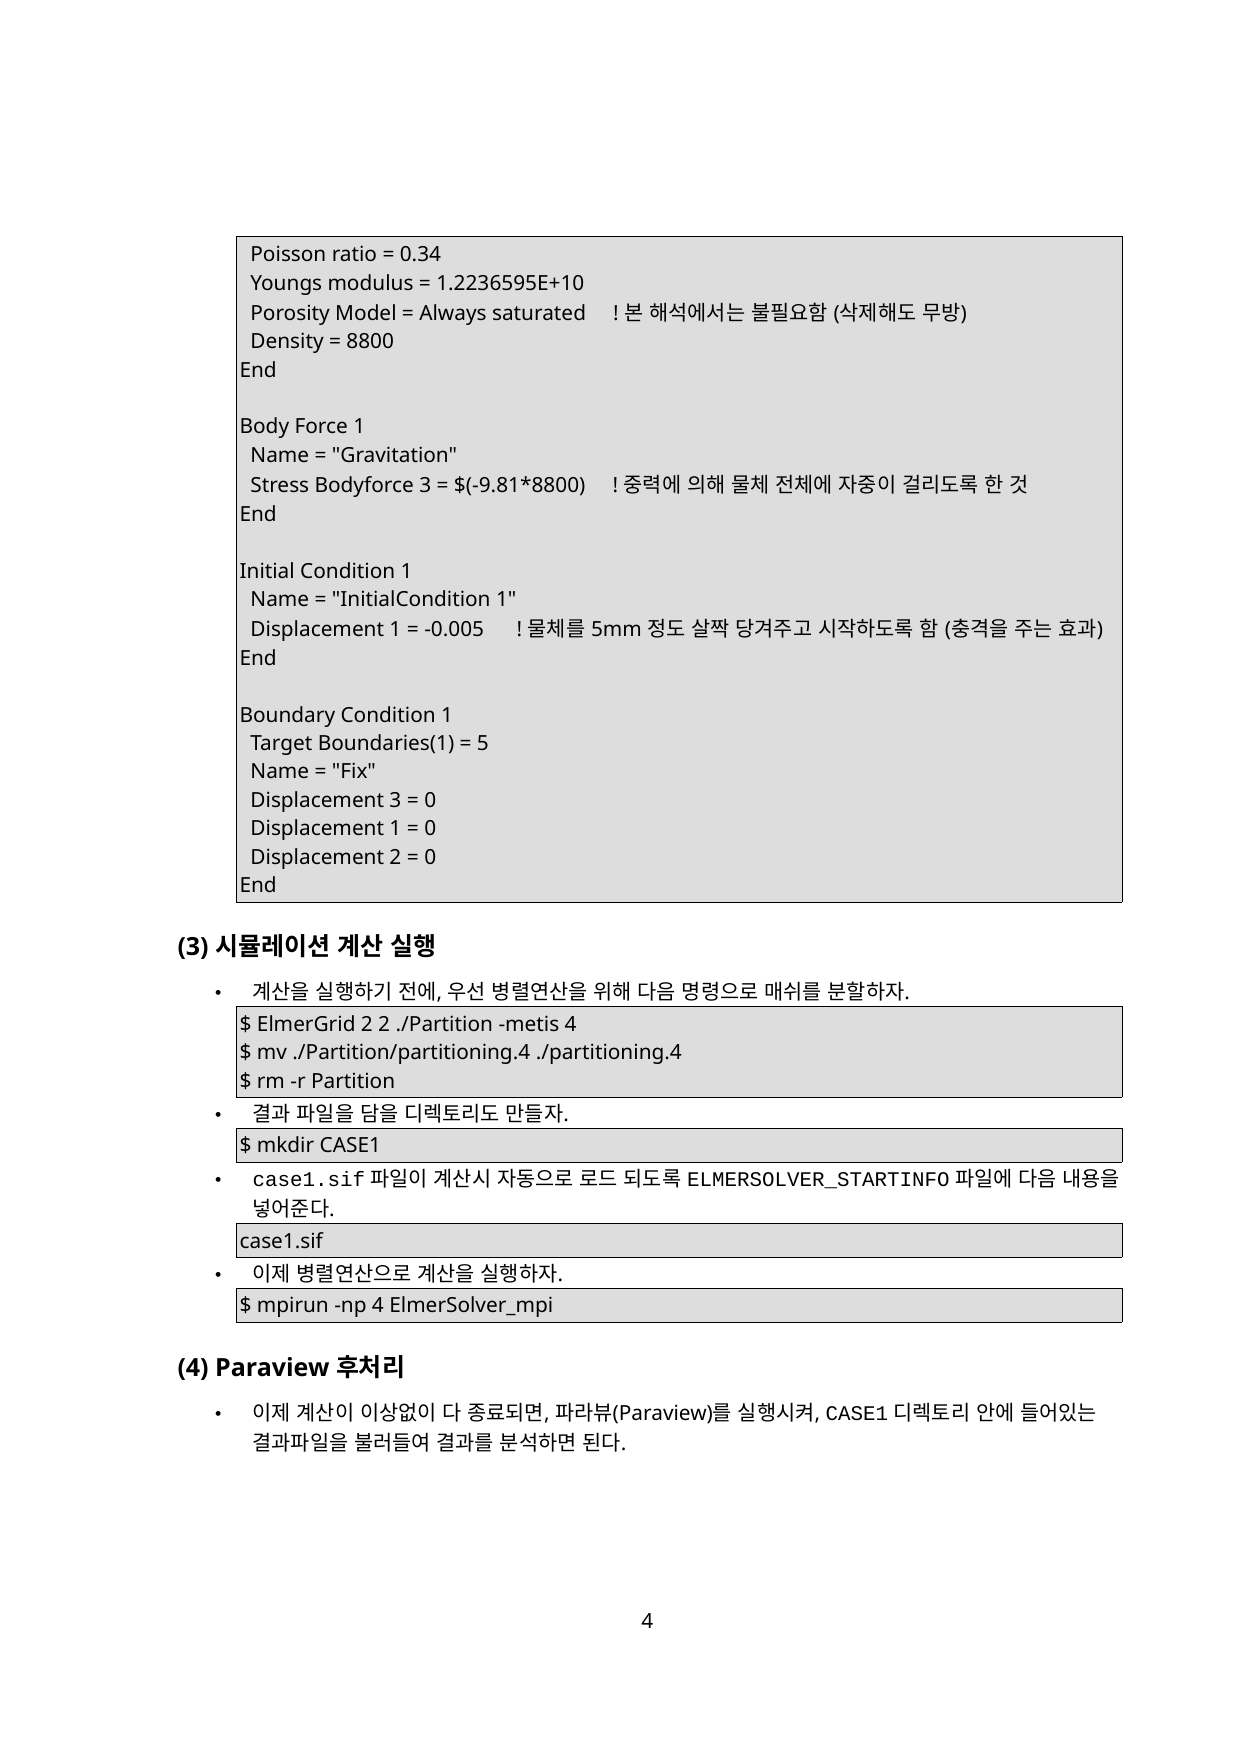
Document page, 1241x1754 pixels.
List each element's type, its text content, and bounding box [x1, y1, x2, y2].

text Displacement 1 = 0 [237, 811, 1122, 839]
text Stress Bodyforce 3 = $(-9.81*8800) ! 중력에 의해 물체 전체에 자중이 걸리도록 한 것 [237, 466, 1122, 496]
text Porosity Model = Always saturated ! 본 해석에서는 불필요함 (삭제해도 무방) [237, 293, 1122, 323]
text Initial Condition 1 [237, 553, 1122, 581]
subtitle (4) Paraview 후처리 [177, 1347, 1122, 1383]
text $ ElmerGrid 2 2 ./Partition -metis 4 [237, 1007, 1122, 1034]
text Density = 8800 [237, 323, 1122, 352]
list 계산을 실행하기 전에, 우선 병렬연산을 위해 다음 명령으로 매쉬를 분할하자. [215, 976, 1122, 1006]
text Displacement 2 = 0 [237, 839, 1122, 867]
text Name = "InitialCondition 1" [237, 581, 1122, 609]
text $ mkdir CASE1 [237, 1129, 1122, 1162]
subtitle (3) 시뮬레이션 계산 실행 [177, 927, 1122, 963]
text Target Boundaries(1) = 5 [237, 725, 1122, 754]
text $ mpirun -np 4 ElmerSolver_mpi [237, 1289, 1122, 1322]
text case1.sif [237, 1224, 1122, 1257]
text Displacement 1 = -0.005 ! 물체를 5mm 정도 살짝 당겨주고 시작하도록 함 (충격을 주는 효과) [237, 609, 1122, 640]
list case1.sif 파일이 계산시 자동으로 로드 되도록 ELMERSOLVER_STARTINFO 파일에 다음 내용을 넣어준다. [215, 1162, 1122, 1223]
text Body Force 1 [237, 409, 1122, 437]
list 이제 계산이 이상없이 다 종료되면, 파라뷰(Paraview)를 실행시켜, CASE1 디렉토리 안에 들어있는 결과파일을 불러들여 결과를 분석하면 된다. [215, 1396, 1122, 1457]
text Name = "Fix" [237, 754, 1122, 782]
text $ mv ./Partition/partitioning.4 ./partitioning.4 [237, 1034, 1122, 1063]
text Name = "Gravitation" [237, 437, 1122, 466]
text End [237, 496, 1122, 524]
list 결과 파일을 담을 디렉토리도 만들자. [215, 1097, 1122, 1128]
text Poisson ratio = 0.34 [237, 237, 1122, 264]
text $ rm -r Partition [237, 1063, 1122, 1097]
text Boundary Condition 1 [237, 697, 1122, 725]
text End [237, 867, 1122, 902]
text Youngs modulus = 1.2236595E+10 [237, 264, 1122, 293]
text End [237, 352, 1122, 380]
text End [237, 640, 1122, 668]
text Displacement 3 = 0 [237, 782, 1122, 811]
list 이제 병렬연산으로 계산을 실행하자. [215, 1257, 1122, 1288]
